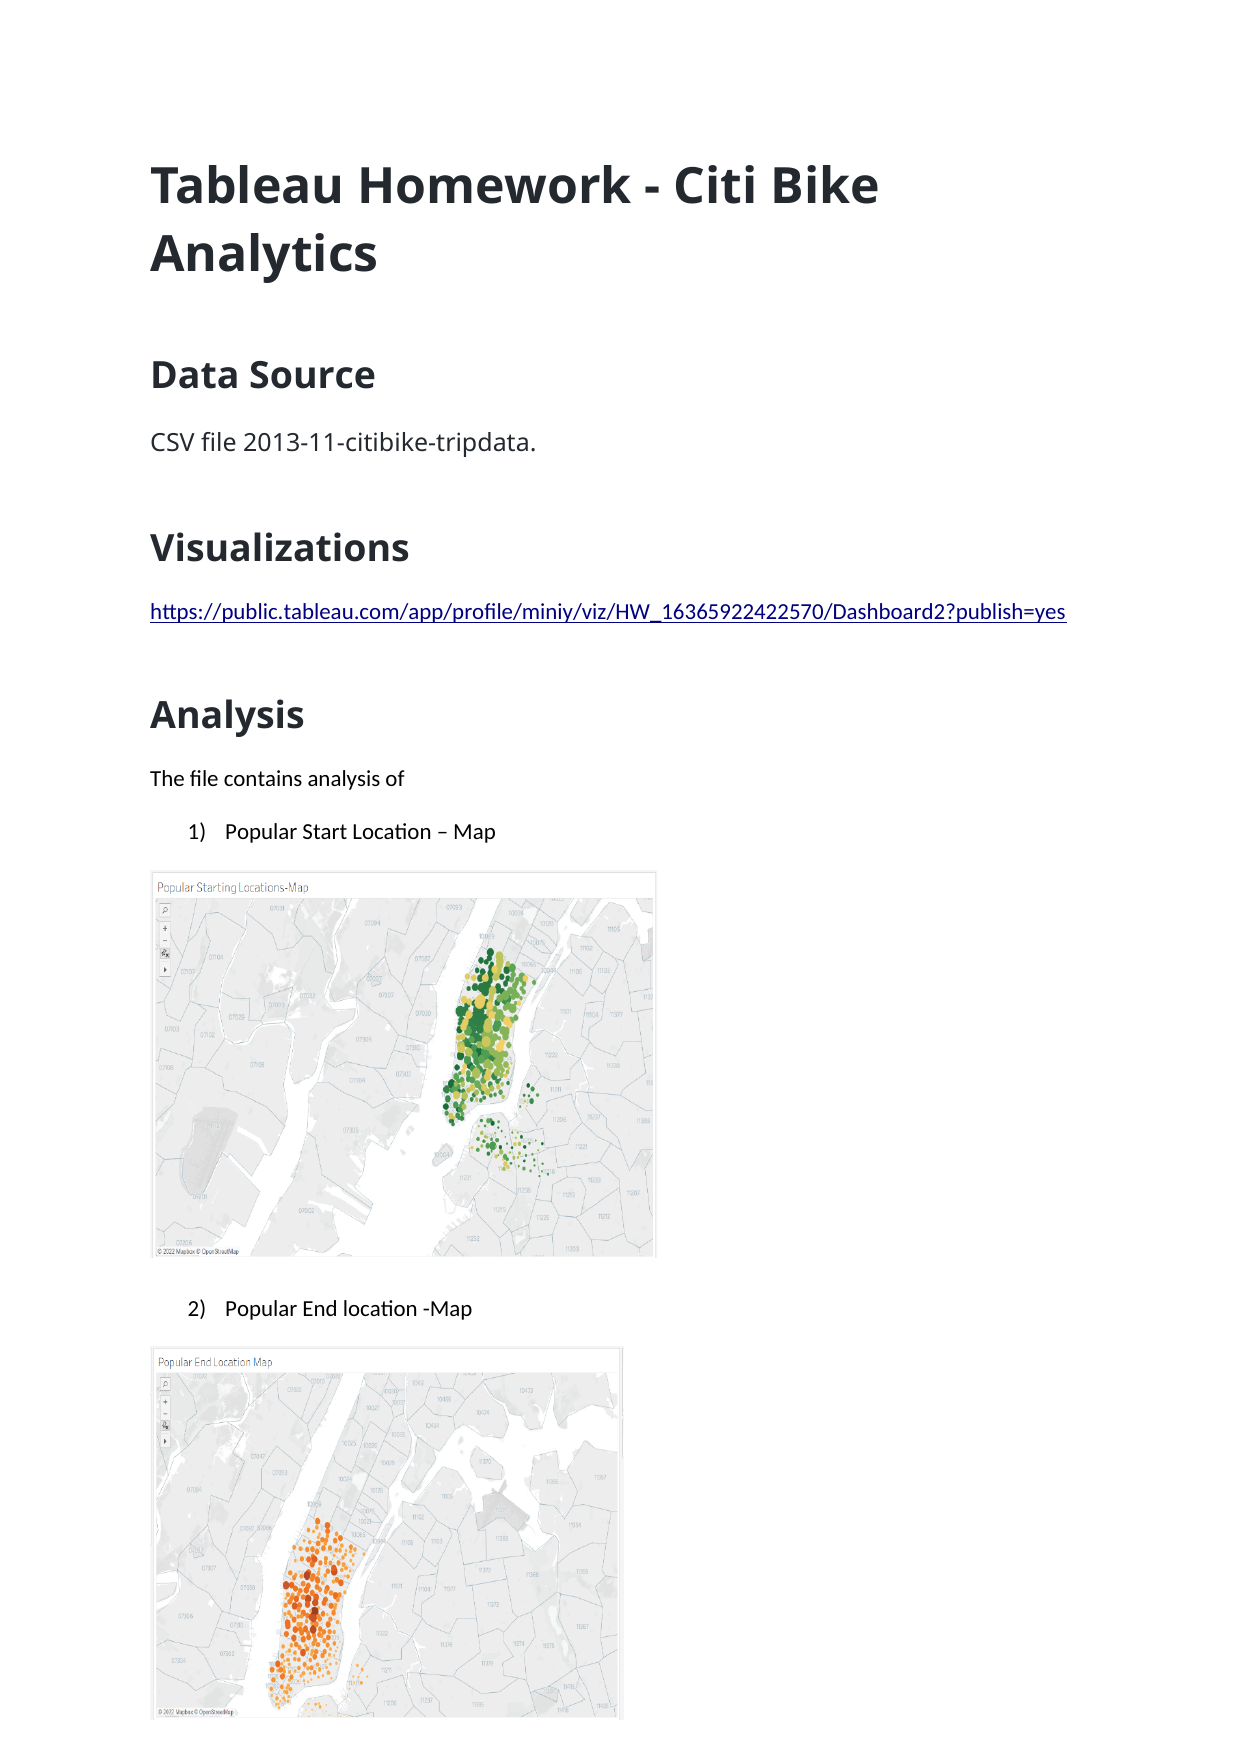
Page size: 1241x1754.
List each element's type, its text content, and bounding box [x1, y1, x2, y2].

text The file contains analysis of [150, 764, 1090, 792]
subtitle Analysis [150, 688, 1090, 739]
text CSV file 2013-11-citibike-tripdata. [150, 425, 1090, 459]
list Popular End location -Map [187, 1294, 1090, 1322]
text https://public.tableau.com/app/profile/miniy/viz/HW_16365922422570/Dashboard2?publish=yes [150, 597, 1090, 625]
list Popular Start Location – Map [187, 817, 1090, 845]
subtitle Data Source [150, 349, 1090, 400]
subtitle Visualizations [150, 521, 1090, 572]
subtitle Tableau Homework - Citi Bike Analytics [150, 150, 1090, 286]
